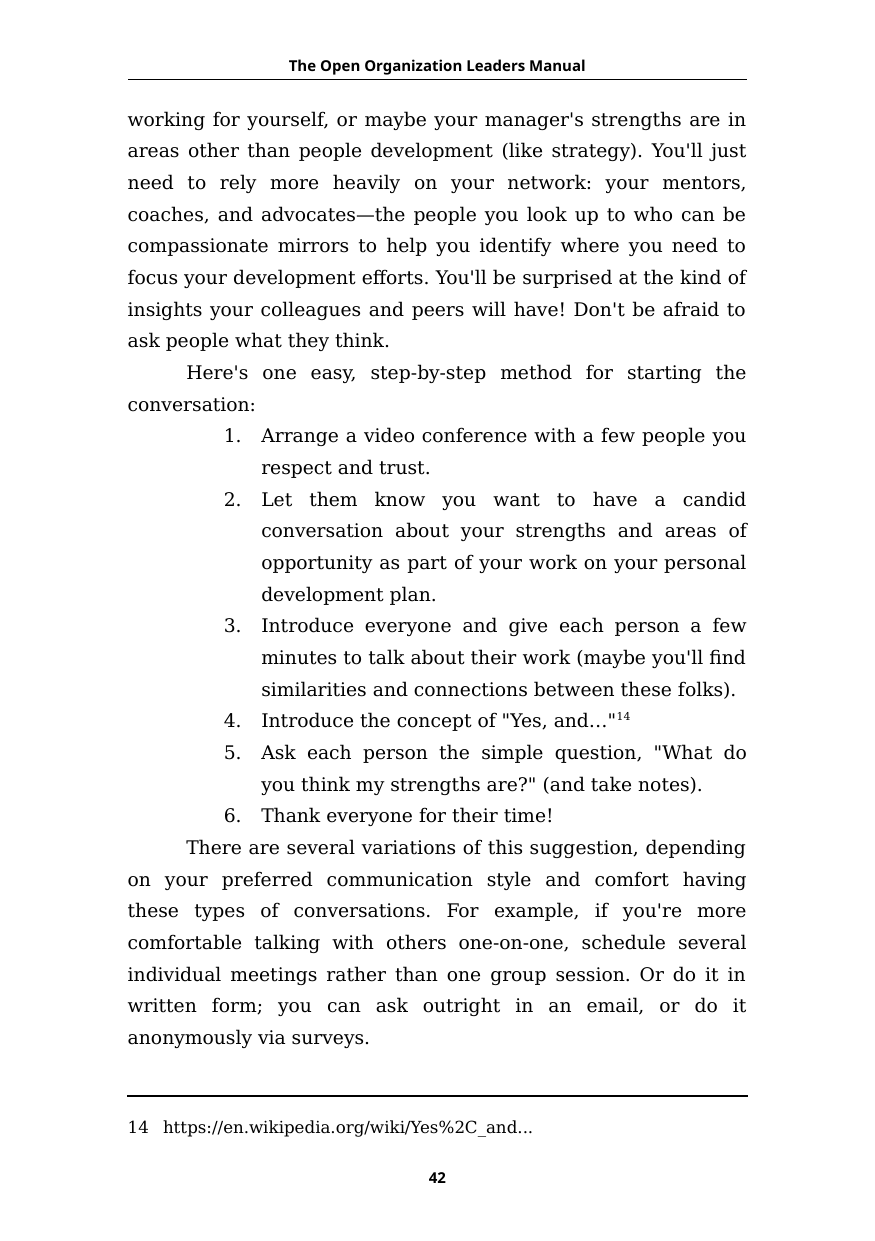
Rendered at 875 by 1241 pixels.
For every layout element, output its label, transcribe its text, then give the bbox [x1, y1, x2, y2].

list Introduce everyone and give each person a few minutes to talk about their work (maybe you'll find similarities and connections between these folks). [223, 615, 747, 701]
list https://en.wikipedia.org/wiki/Yes%2C_and... [127, 1118, 747, 1138]
list Ask each person the simple question, "What do you think my strengths are?" (and take notes). [223, 742, 747, 796]
text working for yourself, or maybe your manager's strengths are in areas other than people development (like strategy). You'll just need to rely more heavily on your network: your mentors, coaches, and advocates—the people you look up to who can be compassionate mirrors to help you identify where you need to focus your development efforts. You'll be surprised at the kind of insights your colleagues and peers will have! Don't be afraid to ask people what they think. [127, 109, 747, 352]
list Thank everyone for their time! [223, 805, 747, 827]
text Here's one easy, step-by-step method for starting the conversation: [127, 362, 747, 416]
text There are several variations of this suggestion, depending on your preferred communication style and comfort having these types of conversations. For example, if you're more comfortable talking with others one-on-one, schedule several individual meetings rather than one group session. Or do it in written form; you can ask outright in an email, or do it anonymously via surveys. [127, 837, 747, 1049]
list Arrange a video conference with a few people you respect and trust. [223, 425, 747, 479]
list Let them know you want to have a candid conversation about your strengths and areas of opportunity as part of your work on your personal development plan. [223, 489, 747, 606]
list Introduce the concept of "Yes, and…" [223, 710, 747, 732]
